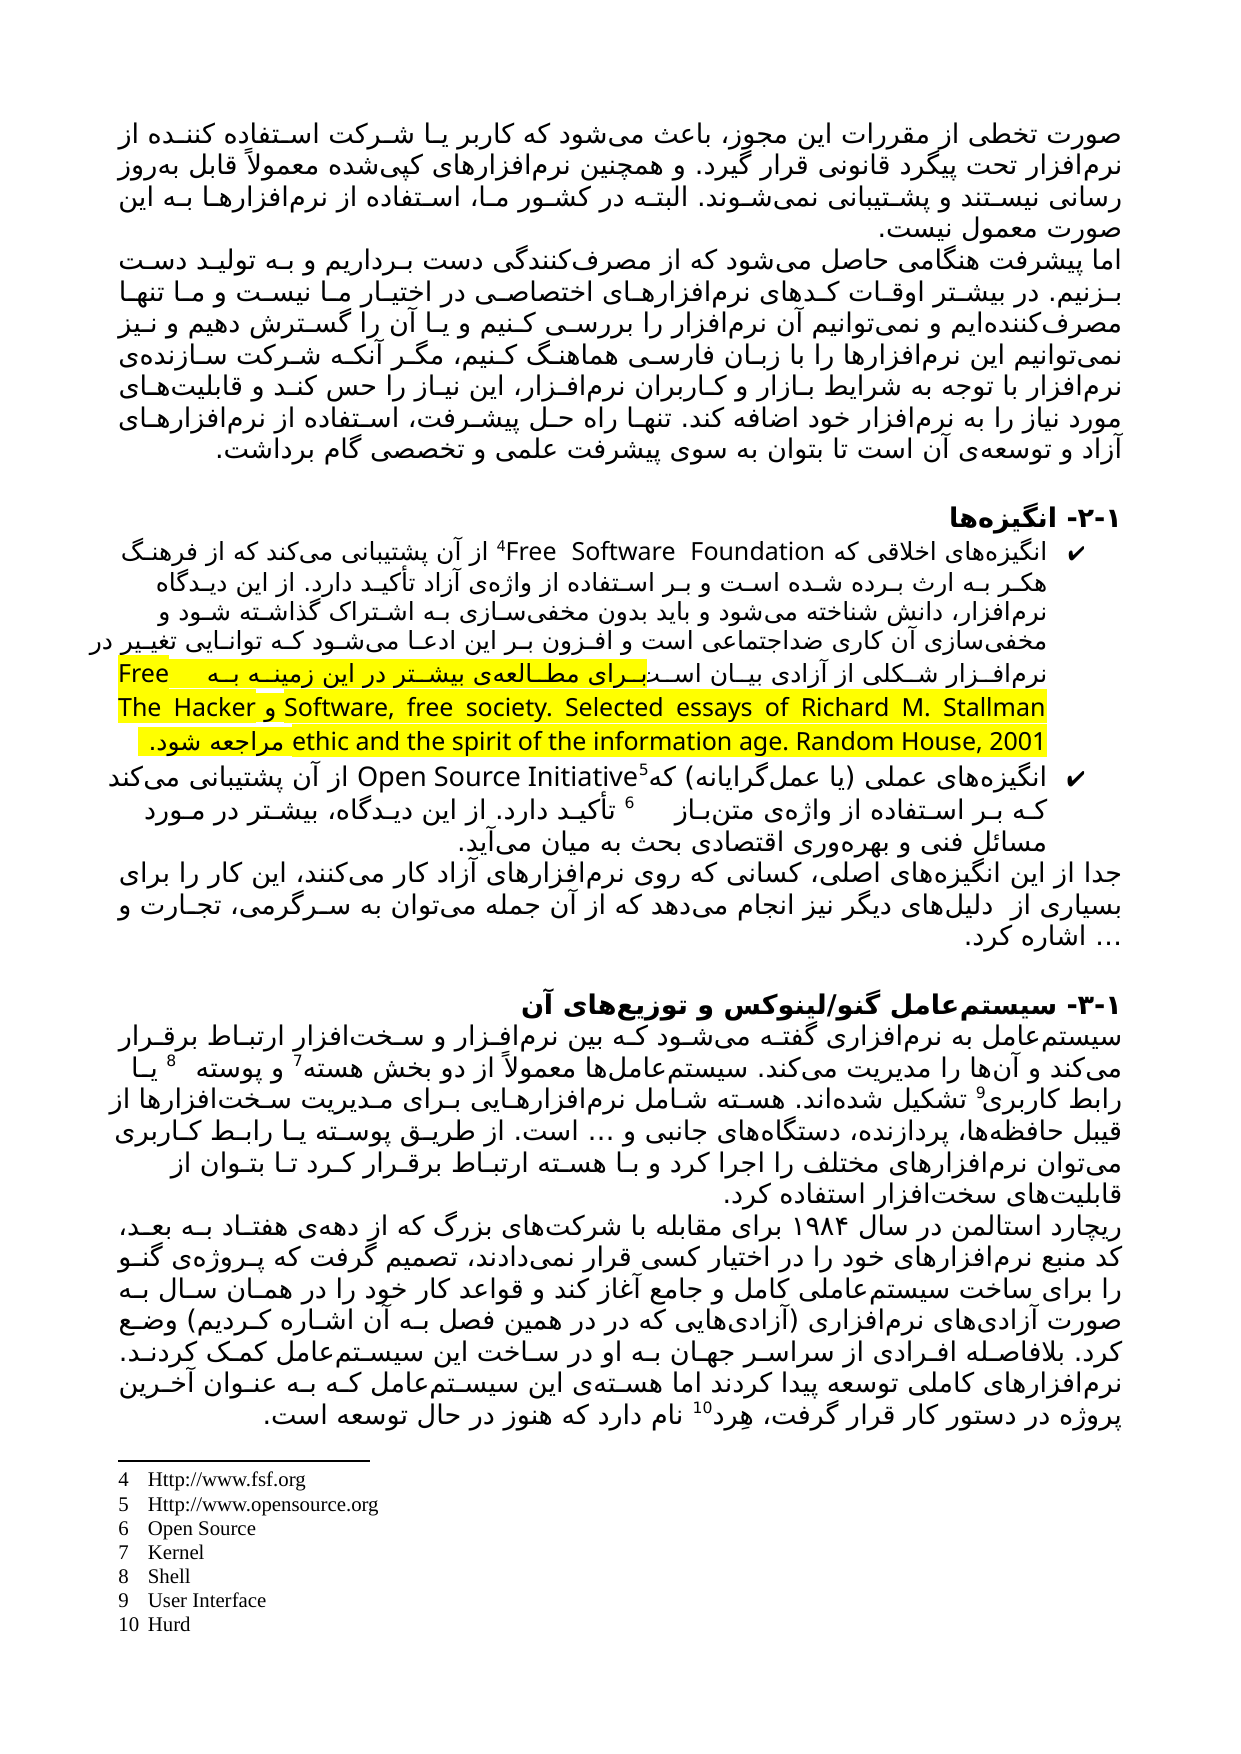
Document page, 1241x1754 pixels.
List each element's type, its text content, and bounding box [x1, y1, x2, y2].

text ۳-۱- سیستم‌عامل گنو/لینوکس و توزیع‌های آن [118, 989, 1122, 1021]
text ریچارد استالمن در سال ۱۹۸۴ برای مقابله با شرکت‌های بزرگ که از دهه‌ی هفتاد به بعد، کد منبع نرم‌افزارهای خود را در اختیار کسی قرار نمی‌دادند، تصمیم گرفت که پروژه‌ی گنو را برای ساخت سیستم‌عاملی کامل و جامع آغاز کند و قواعد کار خود را در همان سال به صورت آزادی‌های نرم‌افزاری (آزادی‌هایی که در در همین فصل به آن اشاره کردیم) وضع کرد. بلافاصله افرادی از سراسر جهان به او در ساخت این سیستم‌عامل کمک کردند. نرم‌افزارهای کاملی توسعه پیدا کردند اما هسته‌ی این سیستم‌عامل که به عنوان آخرین پروژه در دستور کار قرار گرفت، هِرد نام دارد که هنوز در حال توسعه است. [118, 1210, 1122, 1431]
text سیستم‌عامل به نرم‌افزاری گفته می‌شود که بین نرم‌افزار و سخت‌افزار ارتباط برقرار می‌کند و آن‌ها را مدیریت می‌کند. سیستم‌عامل‌ها معمولاً از دو بخش هسته و پوسته یا رابط کاربری تشکیل شده‌اند. هسته شامل نرم‌افزارهایی برای مدیریت سخت‌افزارها از قیبل حافظه‌ها، پردازنده، دستگاه‌های جانبی و … است. از طریق پوسته یا رابط کاربری می‌توان نرم‌افزارهای مختلف را اجرا کرد و با هسته ارتباط برقرار کرد تا بتوان از قابلیت‌های سخت‌افزار استفاده کرد. [118, 1021, 1122, 1210]
text ۲-۱- انگیزه‌ها [118, 502, 1122, 534]
list انگیزه‌های اخلاقی که Free Software Foundation از آن پشتیبانی می‌کند که از فرهنگ هکر به ارث برده شده است و بر استفاده از واژه‌ی آزاد تأکید دارد. از این دیدگاه نرم‌افزار، دانش شناخته می‌شود و باید بدون مخفی‌سازی به اشتراک گذاشته شود و مخفی‌سازی آن کاری ضداجتماعی است و افزون بر این ادعا می‌شود که توانایی تغییر در نرم‌افزار شکلی از آزادی بیان است. برای مطالعه‌ی بیشتر در این زمینه به Free Software, free society. Selected essays of Richard M. Stallman و The Hacker ethic and the spirit of the information age. Random House, 2001 مراجعه شود. [118, 534, 1084, 757]
text اما پیشرفت هنگامی حاصل می‌شود که از مصرف‌کنندگی دست برداریم و به تولید دست بزنیم. در بیشتر اوقات کدهای نرم‌افزارهای اختصاصی در اختیار ما نیست و ما تنها مصرف‌کننده‌ایم و نمی‌توانیم آن نرم‌افزار را بررسی کنیم و یا آن را گسترش دهیم و نیز نمی‌توانیم این نرم‌افزارها را با زبان فارسی هماهنگ کنیم، مگر آنکه شرکت سازنده‌ی نرم‌افزار با توجه به شرایط بازار و کاربران نرم‌افزار، این نیاز را حس کند و قابلیت‌های مورد نیاز را به نرم‌افزار خود اضافه کند. تنها راه حل پیشرفت، استفاده از نرم‌افزارهای آزاد و توسعه‌ی آن است تا بتوان به سوی پیشرفت علمی و تخصصی گام برداشت. [118, 244, 1122, 465]
list Open Source [118, 1516, 1122, 1539]
list انگیزه‌های عملی (یا عمل‌گرایانه) که Open Source Initiative از آن پشتیبانی می‌کند که بر استفاده از واژه‌ی متن‌باز تأکید دارد. از این دیدگاه، بیشتر در مورد مسائل فنی و بهره‌وری اقتصادی بحث به میان می‌آید. [118, 757, 1084, 857]
text جدا از این انگیزه‌های اصلی، کسانی که روی نرم‌افزارهای آزاد کار می‌کنند، این کار را برای بسیاری از دلیل‌های دیگر نیز انجام می‌دهد که از آن جمله می‌توان به سرگرمی، تجارت و … اشاره کرد. [118, 857, 1122, 952]
text User Interface [118, 1588, 1122, 1612]
text Hurd [118, 1612, 1122, 1636]
text در مقابل نرم‌افزارهای آزاد، نرم‌افزارهای غیر آزاد/خصوصی/اختصاصی/تجاری وجود دارد که از دهه‌ی هفتاد میلادی تا به امروز تجاری‌سازی شده‌اند و برای محدود کردن آزادی‌های کاربرها تلاش کرده‌اند تا به اهداف تجاری خود دست یابند. استفاده از این نرم‌افزارها کاربر را مجبور به قبول شرایط مجوز نرم‌افزاری شرکت تولیدکننده‌ی آن می‌کند (González Barahona, et al. 2008:9). برای مثال اجاره‌ی این‌گونه نرم‌افزارها ممنوع است. در‌واقع کاربر با خرید نرم‌افزار اختصاصی تنها اجازه‌ی استفاده‌ی محدود از نرم‌افزار در شرایط و مکان‌های خاص را دارد و غیر از این هرگونه مطالعه، انتشار، فروش، اجاره و هرگونه کاری که می‌توان با نرم‌افزارهای رایانه‌ای انجام داد، ممنوع است و در صورت تخطی از مقررات این مجوز، باعث می‌شود که کاربر یا شرکت استفاده کننده از نرم‌افزار تحت پیگرد قانونی قرار گیرد. و همچنین نرم‌افزارهای کپی‌شده معمولاً قابل به‌روز رسانی نیستند و پشتیبانی نمی‌شوند. البته در کشور ما، استفاده از نرم‌افزارها به این صورت معمول نیست. [118, 118, 1122, 244]
text Kernel [118, 1539, 1122, 1564]
list Http://www.fsf.org [118, 1467, 1122, 1491]
list Http://www.opensource.org [118, 1491, 1122, 1516]
text Shell [118, 1564, 1122, 1588]
